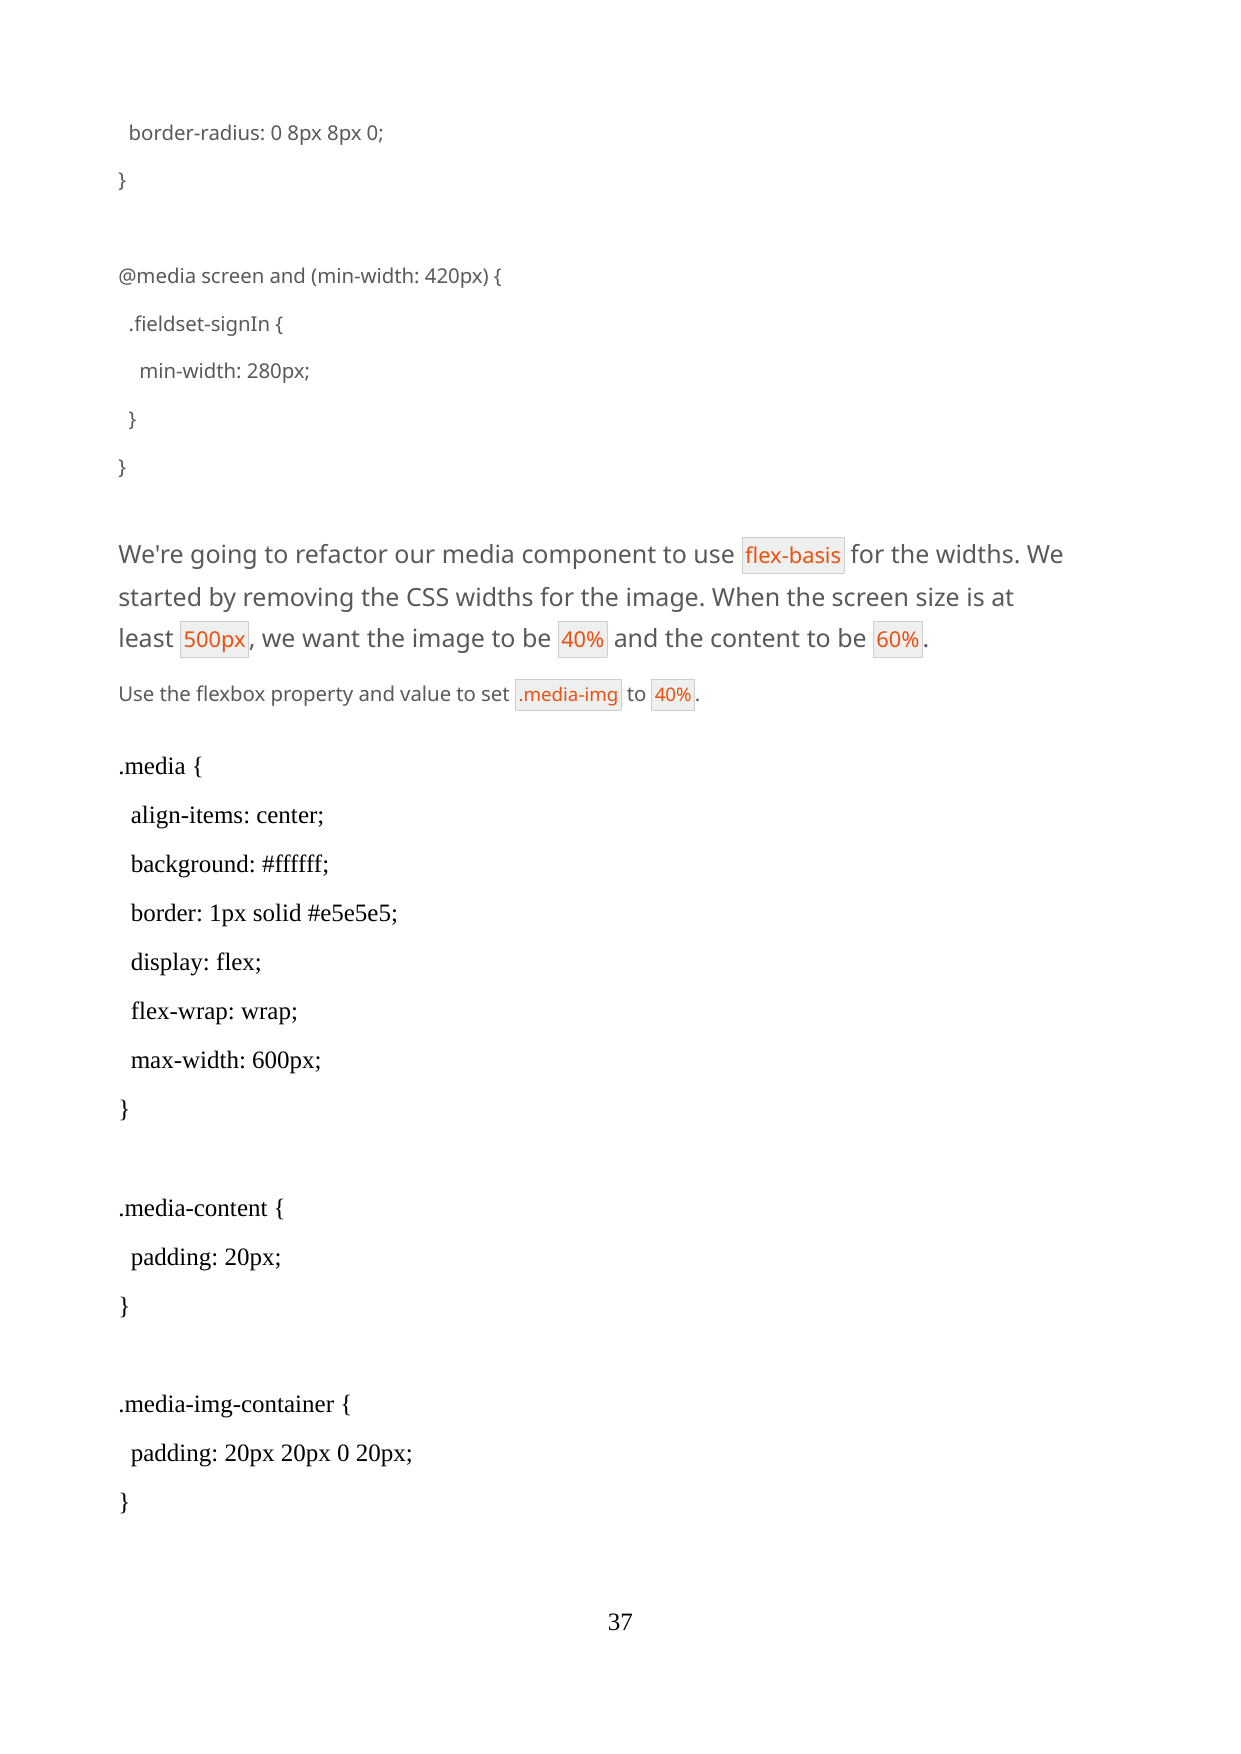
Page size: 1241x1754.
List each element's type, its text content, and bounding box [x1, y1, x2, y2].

text Use the flexbox property and value to set [118, 679, 515, 710]
text } [118, 166, 1122, 194]
text @media screen and (min-width: 420px) { [118, 262, 1122, 289]
text background: #ffffff; [118, 849, 1122, 878]
text } [118, 1487, 1122, 1516]
text align-items: center; [118, 800, 1122, 829]
text } [118, 405, 1122, 433]
text border: 1px solid #e5e5e5; [118, 898, 1122, 927]
text 40% [652, 680, 694, 710]
text } [118, 1094, 1122, 1123]
text border-radius: 0 8px 8px 0; [118, 118, 1122, 146]
text .media-img [516, 680, 621, 710]
text padding: 20px; [118, 1242, 1122, 1270]
text .fieldset-signIn { [118, 309, 1122, 337]
text } [118, 1291, 1122, 1319]
text display: flex; [118, 947, 1122, 976]
text padding: 20px 20px 0 20px; [118, 1438, 1122, 1467]
text . [695, 679, 1122, 710]
text to [622, 679, 651, 710]
text flex-wrap: wrap; [118, 996, 1122, 1025]
text max-width: 600px; [118, 1045, 1122, 1074]
text .media-content { [118, 1193, 1122, 1221]
text min-width: 280px; [118, 357, 1122, 385]
text We're going to refactor our media component to use flex-basis for the widths. We started by removing the CSS widths for the image. When the screen size is at least 500px, we want the image to be 40% and the content to be 60%. [118, 501, 1122, 657]
text .media { [118, 717, 1122, 780]
text .media-img-container { [118, 1389, 1122, 1418]
text } [118, 453, 1122, 481]
